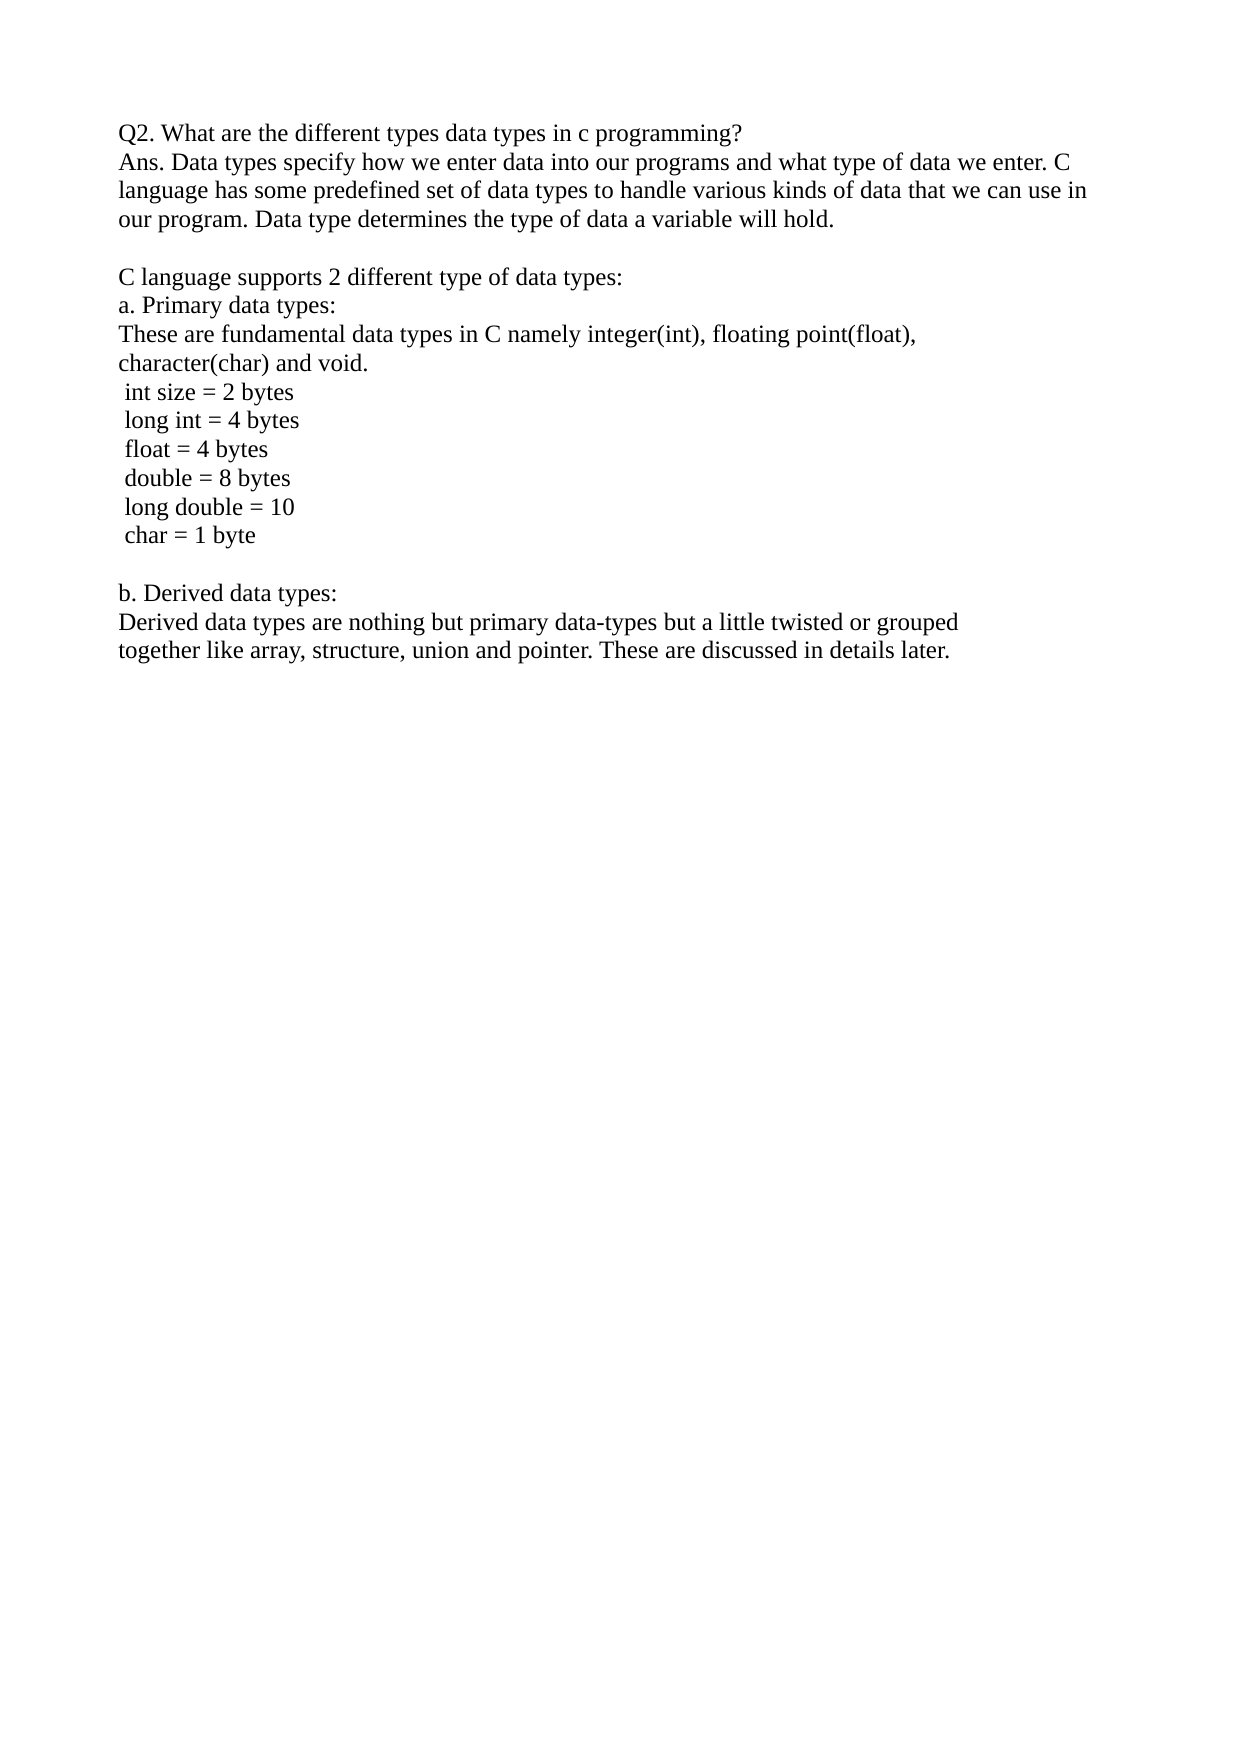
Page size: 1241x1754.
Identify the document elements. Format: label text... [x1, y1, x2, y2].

text Q2. What are the different types data types in c programming? [118, 118, 1122, 147]
text long int = 4 bytes [118, 406, 1122, 434]
text Ans. Data types specify how we enter data into our programs and what type of data we enter. C language has some predefined set of data types to handle various kinds of data that we can use in our program. Data type determines the type of data a variable will hold. [118, 147, 1122, 233]
text long double = 10 [118, 492, 1122, 521]
text b. Derived data types: [118, 578, 1122, 607]
text character(char) and void. [118, 348, 1122, 377]
text C language supports 2 different type of data types: [118, 262, 1122, 291]
text a. Primary data types: [118, 291, 1122, 319]
text char = 1 byte [118, 521, 1122, 549]
text together like array, structure, union and pointer. These are discussed in details later. [118, 636, 1122, 664]
text These are fundamental data types in C namely integer(int), floating point(float), [118, 319, 1122, 348]
text Derived data types are nothing but primary data-types but a little twisted or grouped [118, 607, 1122, 636]
text int size = 2 bytes [118, 377, 1122, 406]
text float = 4 bytes [118, 434, 1122, 463]
text double = 8 bytes [118, 463, 1122, 492]
